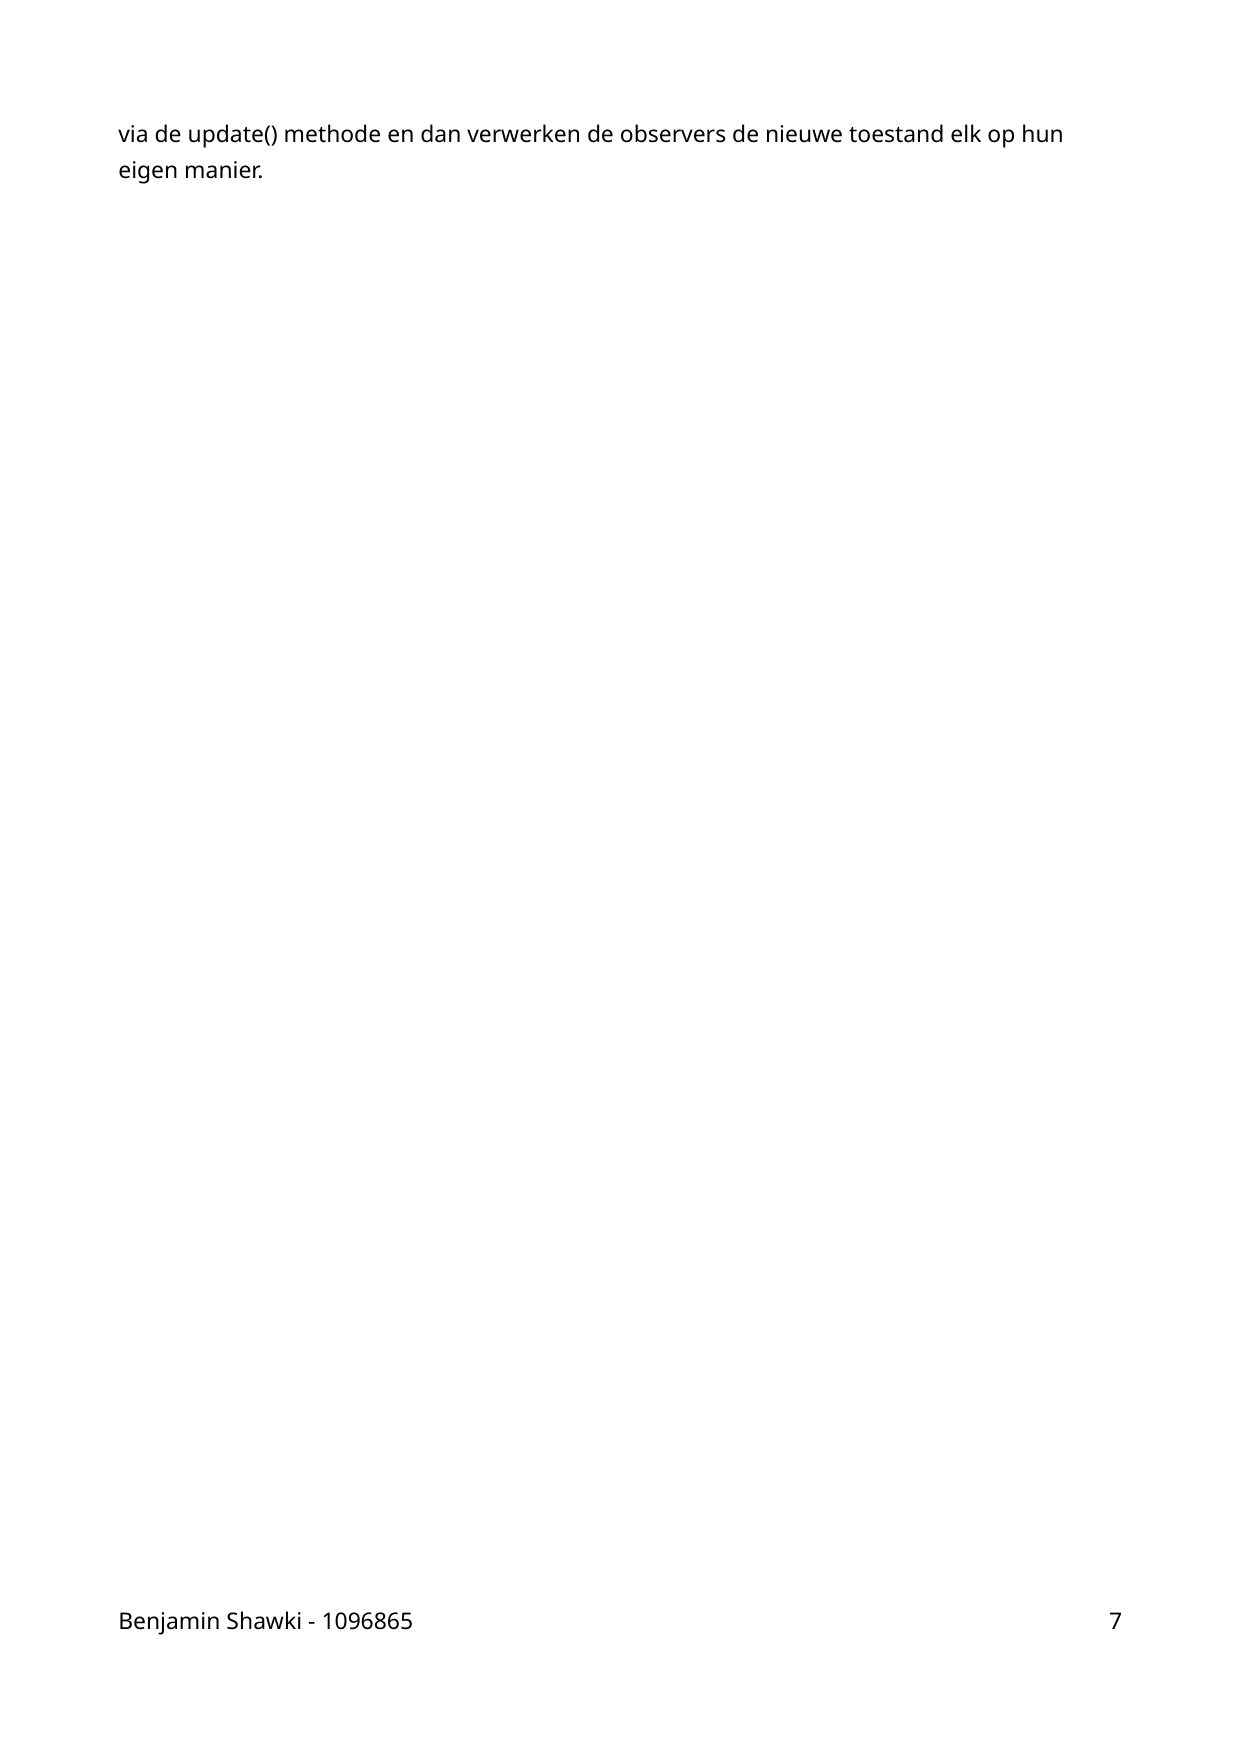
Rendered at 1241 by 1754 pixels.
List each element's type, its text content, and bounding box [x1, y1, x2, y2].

text via de update() methode en dan verwerken de observers de nieuwe toestand elk op hun eigen manier. [118, 118, 1122, 185]
